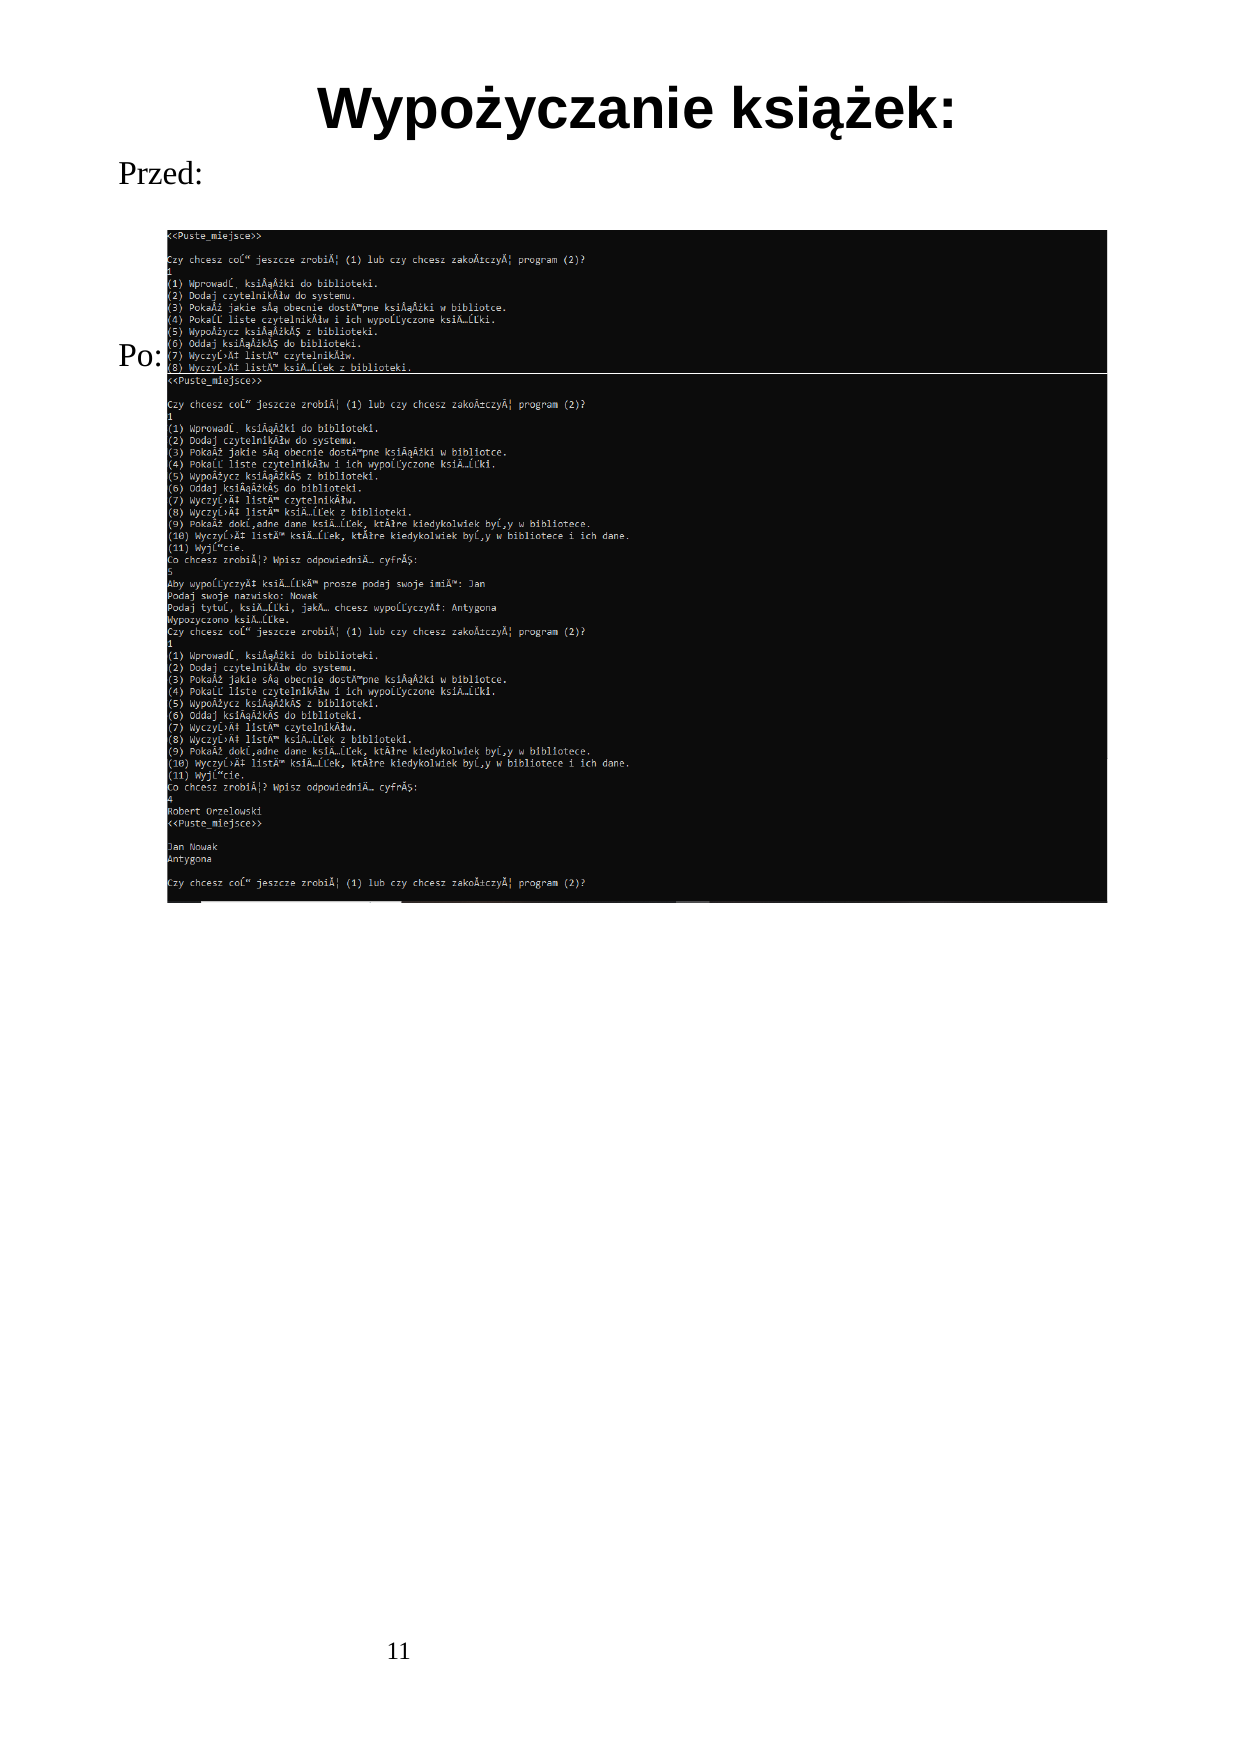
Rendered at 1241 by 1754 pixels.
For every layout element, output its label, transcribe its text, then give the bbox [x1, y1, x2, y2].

text Przed: [118, 153, 1157, 192]
text [1108, 335, 1157, 374]
text Po: [118, 335, 167, 374]
title Wypożyczanie książek: [118, 74, 1157, 141]
picture [167, 230, 1108, 903]
